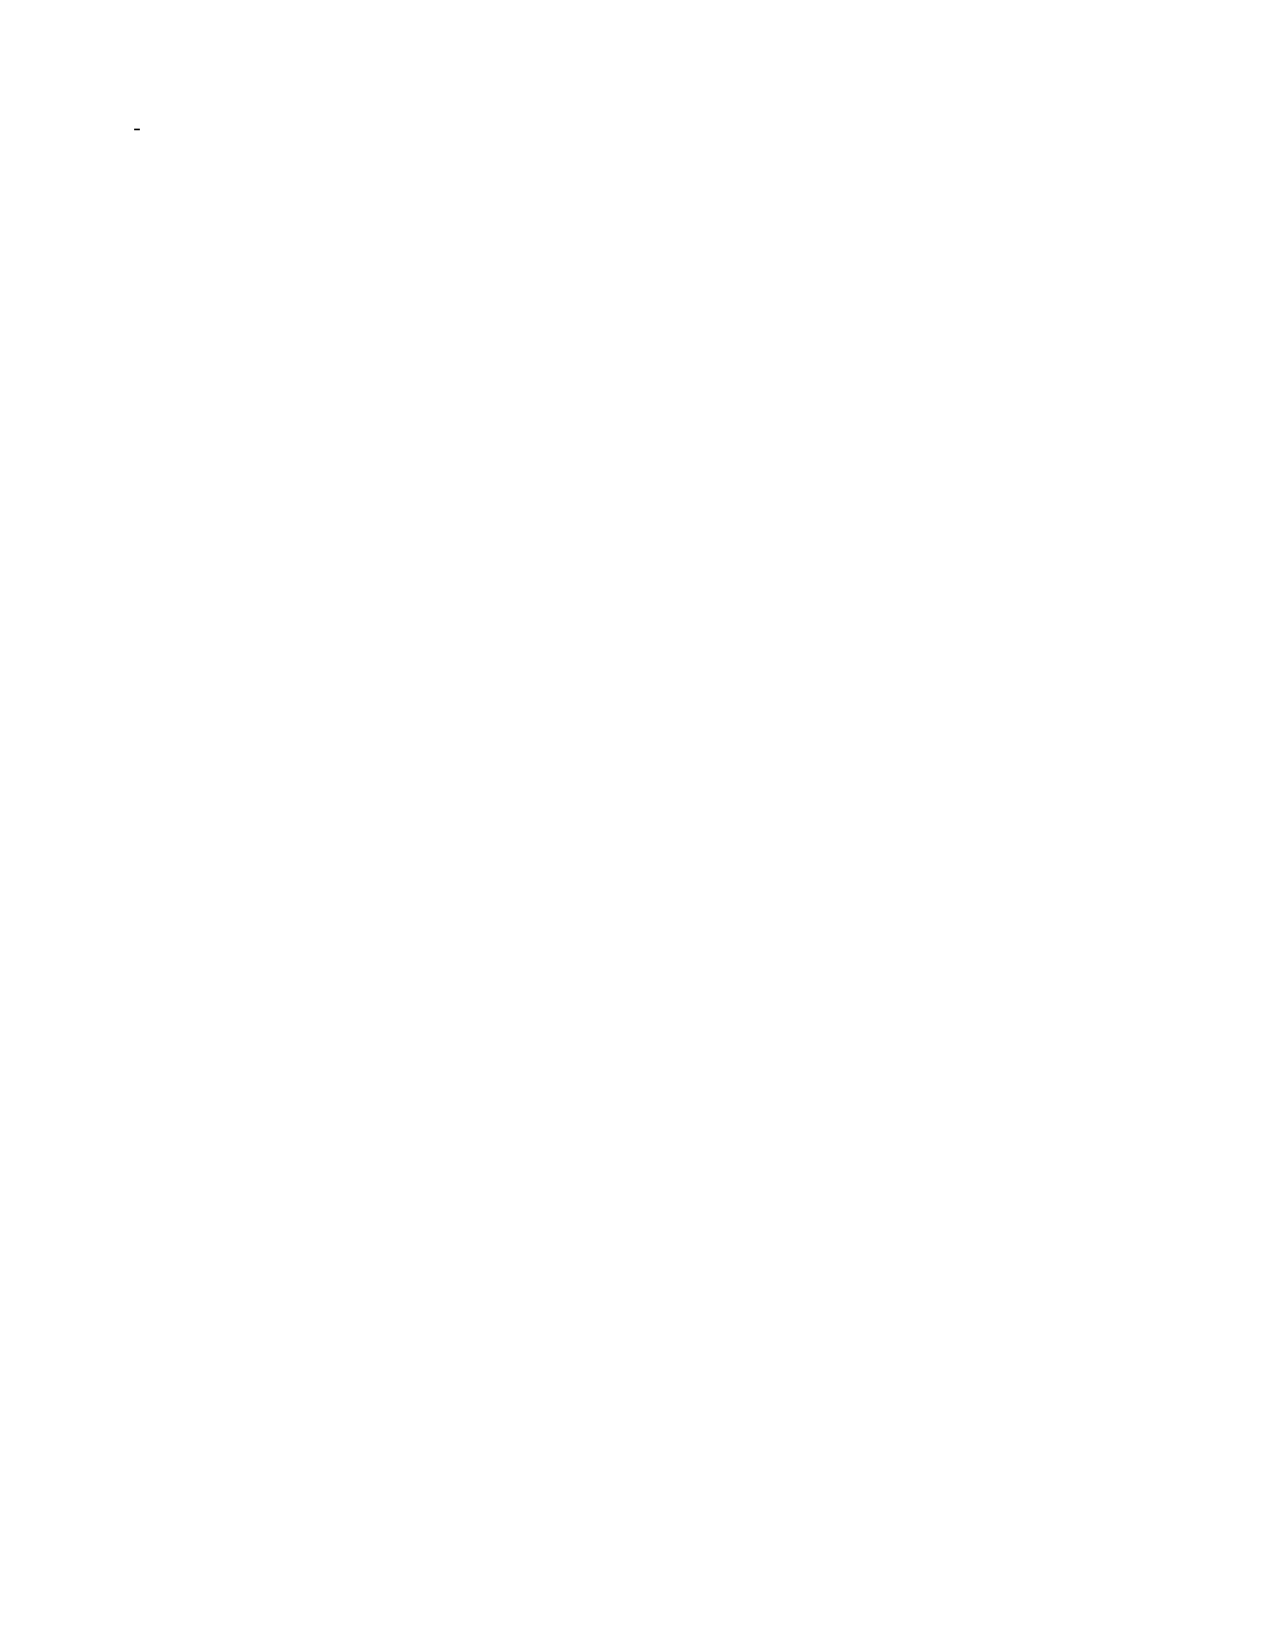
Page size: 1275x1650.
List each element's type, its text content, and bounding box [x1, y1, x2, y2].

text - [118, 118, 1157, 142]
